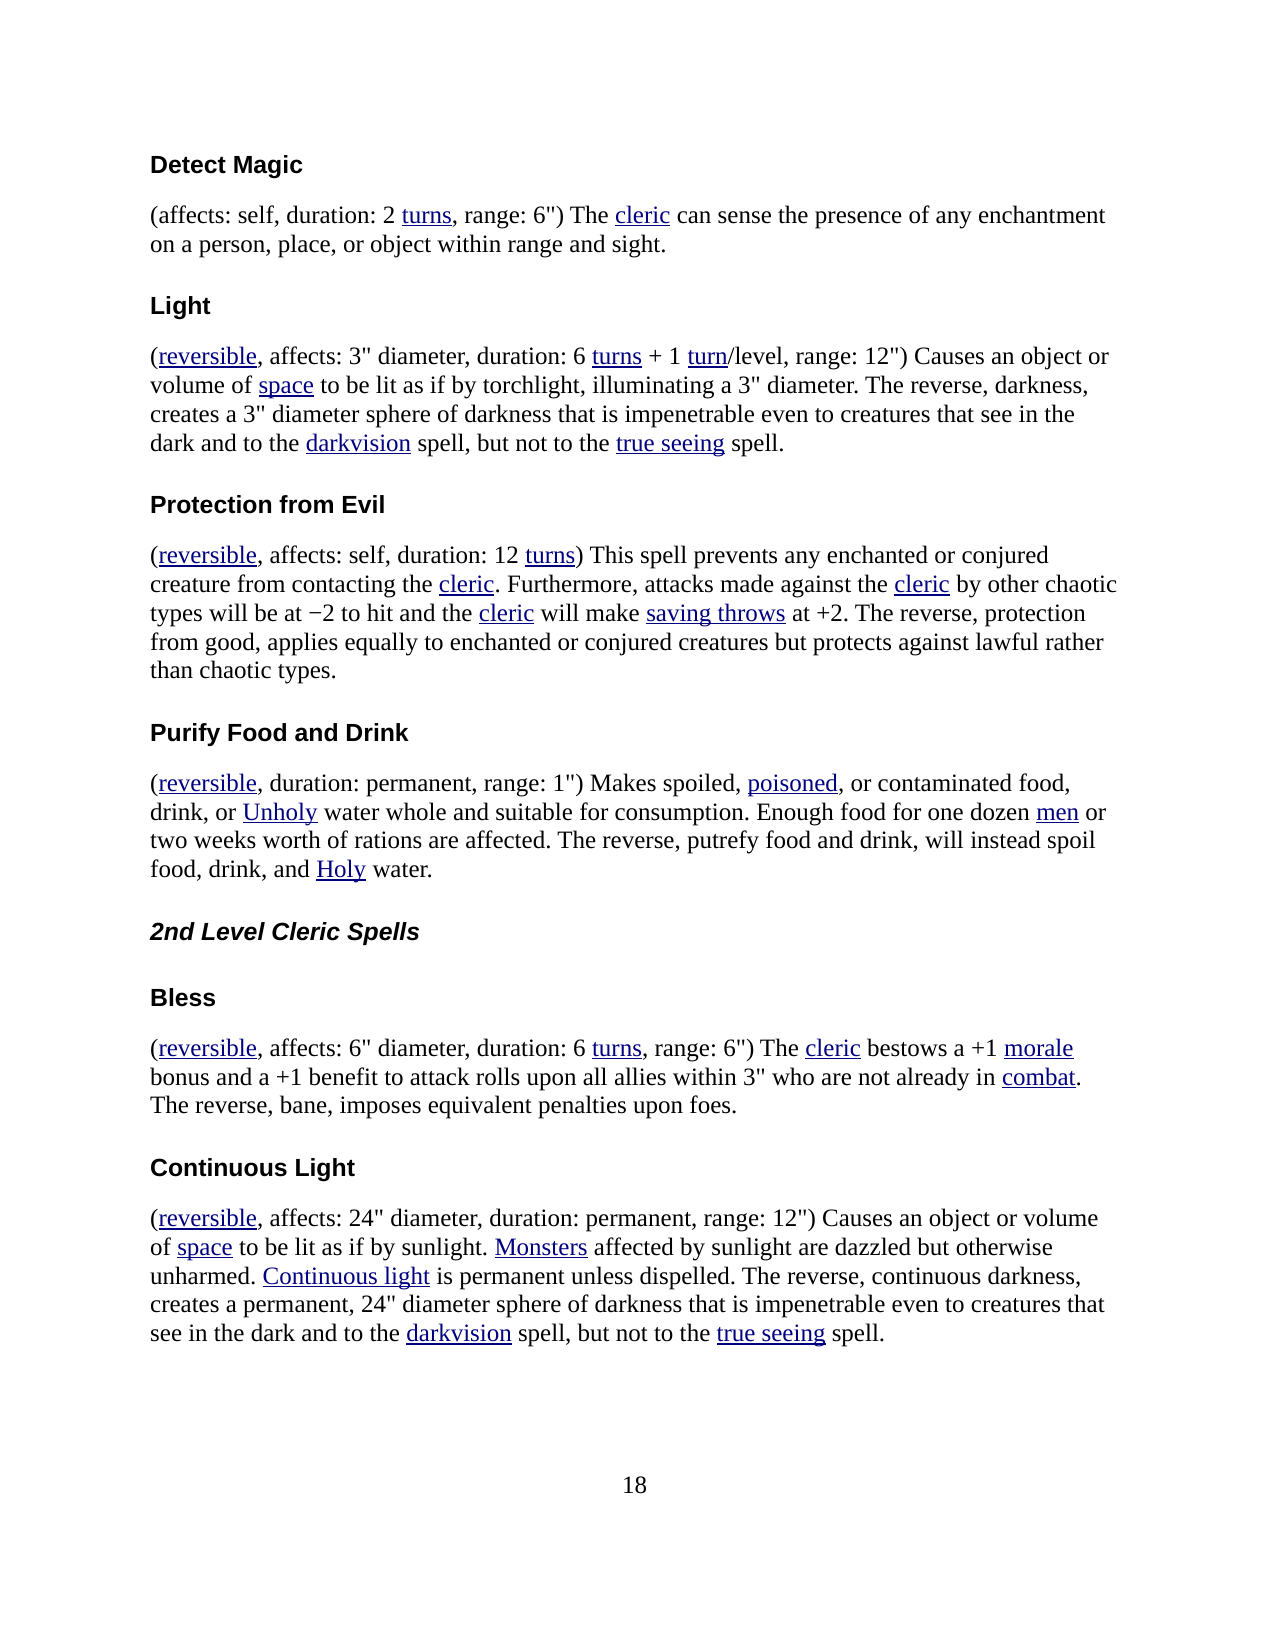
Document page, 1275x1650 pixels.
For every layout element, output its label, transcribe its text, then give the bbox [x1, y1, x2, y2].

subtitle 2nd Level Cleric Spells [150, 917, 1125, 946]
subtitle Protection from Evil [150, 490, 1125, 519]
subtitle Detect Magic [150, 150, 1125, 178]
text (reversible, affects: 3" diameter, duration: 6 turns + 1 turn/level, range: 12") Causes an object or volume of space to be lit as if by torchlight, illuminating a 3" diameter. The reverse, darkness, creates a 3" diameter sphere of darkness that is impenetrable even to creatures that see in the dark and to the darkvision spell, but not to the true seeing spell. [150, 341, 1125, 456]
subtitle Bless [150, 983, 1125, 1012]
subtitle Purify Food and Drink [150, 718, 1125, 747]
text (reversible, duration: permanent, range: 1") Makes spoiled, poisoned, or contaminated food, drink, or Unholy water whole and suitable for consumption. Enough food for one dozen men or two weeks worth of rations are affected. The reverse, putrefy food and drink, will instead spoil food, drink, and Holy water. [150, 768, 1125, 883]
subtitle Light [150, 291, 1125, 320]
text (reversible, affects: self, duration: 12 turns) This spell prevents any enchanted or conjured creature from contacting the cleric. Furthermore, attacks made against the cleric by other chaotic types will be at −2 to hit and the cleric will make saving throws at +2. The reverse, protection from good, applies equally to enchanted or conjured creatures but protects against lawful rather than chaotic types. [150, 540, 1125, 684]
subtitle Continuous Light [150, 1153, 1125, 1182]
text (reversible, affects: 24" diameter, duration: permanent, range: 12") Causes an object or volume of space to be lit as if by sunlight. Monsters affected by sunlight are dazzled but otherwise unharmed. Continuous light is permanent unless dispelled. The reverse, continuous darkness, creates a permanent, 24" diameter sphere of darkness that is impenetrable even to creatures that see in the dark and to the darkvision spell, but not to the true seeing spell. [150, 1203, 1125, 1347]
text (affects: self, duration: 2 turns, range: 6") The cleric can sense the presence of any enchantment on a person, place, or object within range and sight. [150, 200, 1125, 257]
text (reversible, affects: 6" diameter, duration: 6 turns, range: 6") The cleric bestows a +1 morale bonus and a +1 benefit to attack rolls upon all allies within 3" who are not already in combat. The reverse, bane, imposes equivalent penalties upon foes. [150, 1033, 1125, 1119]
